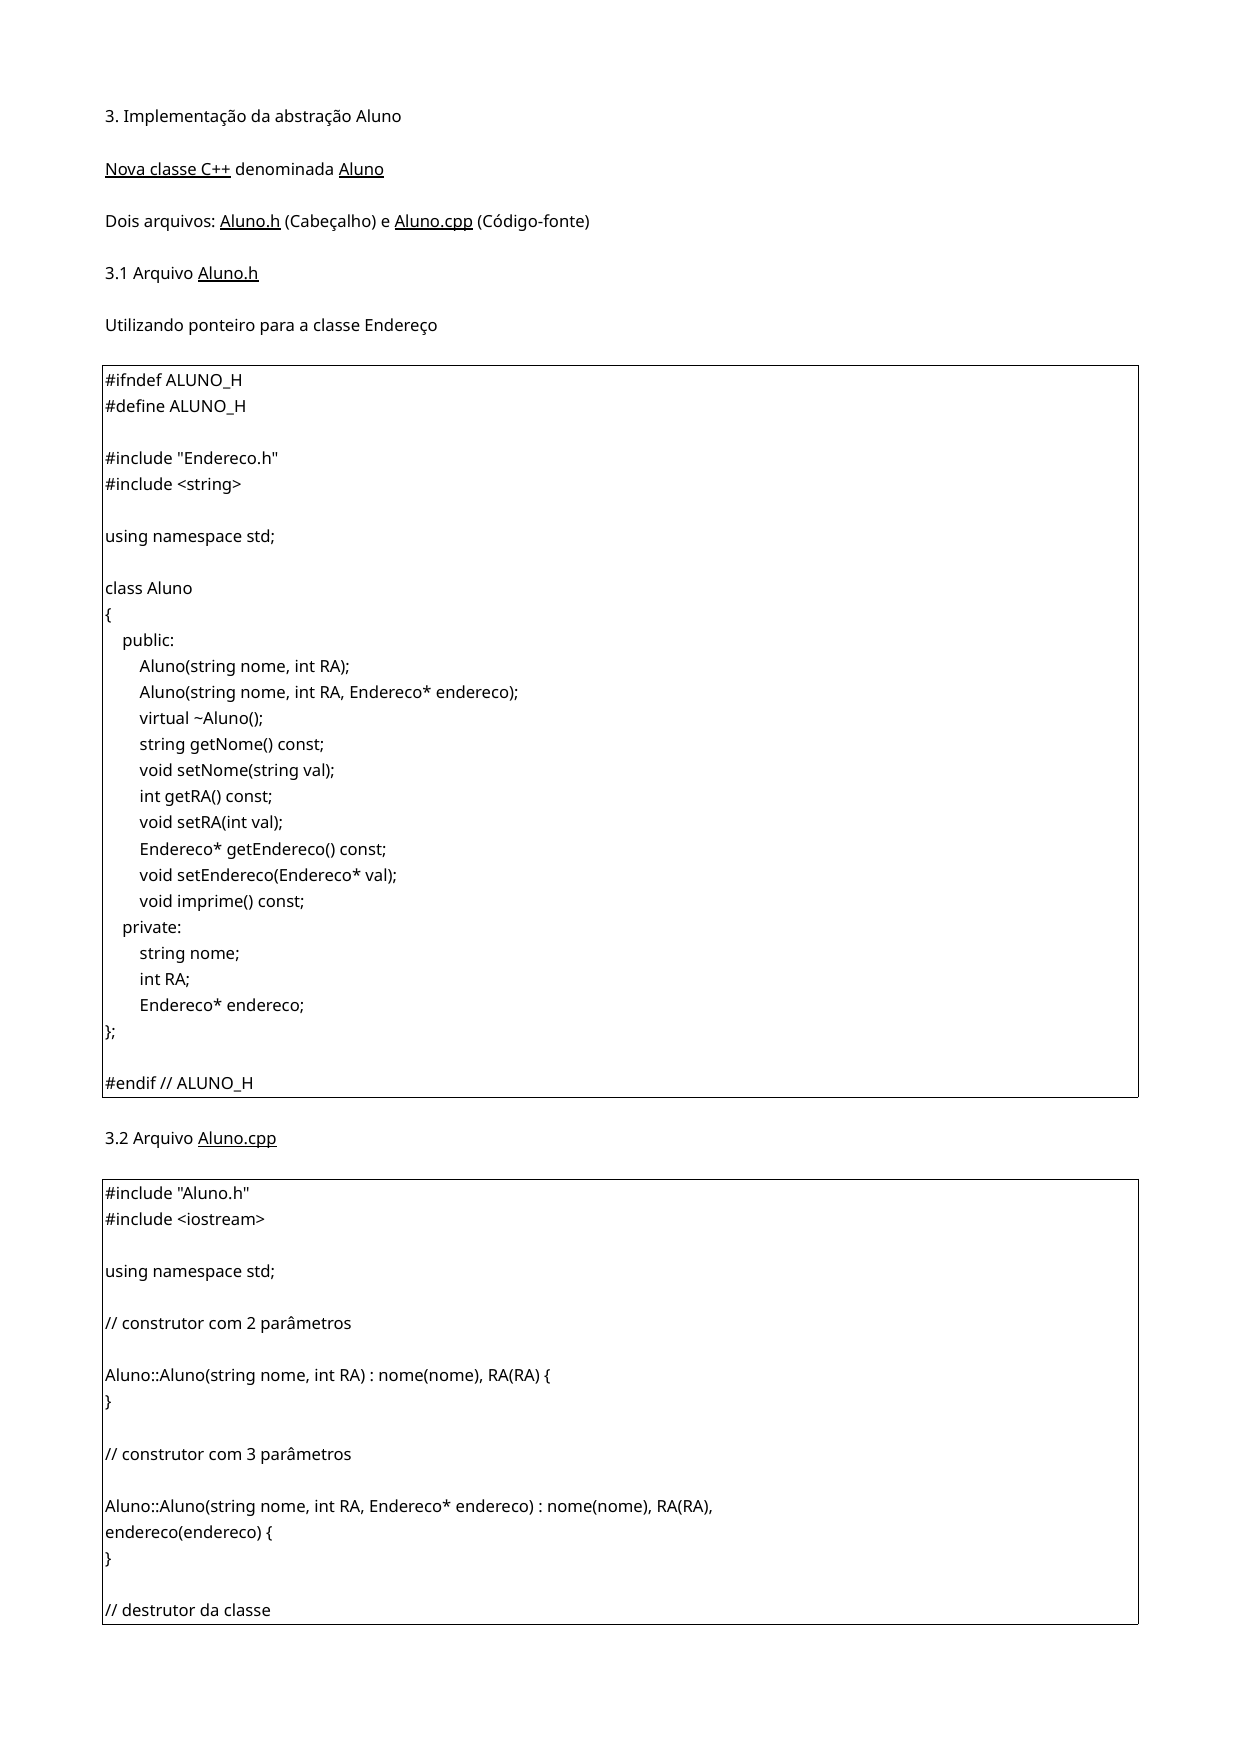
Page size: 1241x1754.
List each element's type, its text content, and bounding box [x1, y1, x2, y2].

text class Aluno [103, 574, 1138, 599]
text 3. Implementação da abstração Aluno [105, 105, 1135, 128]
text virtual ~Aluno(); [103, 704, 1138, 730]
text void setRA(int val); [103, 808, 1138, 834]
text #endif // ALUNO_H [103, 1068, 1138, 1097]
text Utilizando ponteiro para a classe Endereço [105, 313, 1135, 336]
text // destrutor da classe [103, 1595, 1138, 1624]
text } [103, 1387, 1138, 1413]
text Nova classe C++ denominada Aluno [105, 131, 1135, 180]
text } [103, 1543, 1138, 1569]
text 3.1 Arquivo Aluno.h [105, 261, 1135, 284]
text // construtor com 3 parâmetros [103, 1439, 1138, 1465]
text string nome; [103, 938, 1138, 964]
text string getNome() const; [103, 730, 1138, 756]
text void imprime() const; [103, 886, 1138, 912]
text int RA; [103, 964, 1138, 990]
text #define ALUNO_H [103, 391, 1138, 417]
text Aluno::Aluno(string nome, int RA, Endereco* endereco) : nome(nome), RA(RA), [103, 1491, 1138, 1517]
text Endereco* endereco; [103, 990, 1138, 1016]
text Aluno(string nome, int RA, Endereco* endereco); [103, 678, 1138, 704]
text #ifndef ALUNO_H [103, 366, 1138, 391]
text void setEndereco(Endereco* val); [103, 860, 1138, 886]
text 3.2 Arquivo Aluno.cpp [105, 1127, 1135, 1149]
text void setNome(string val); [103, 756, 1138, 782]
text endereco(endereco) { [103, 1517, 1138, 1543]
text int getRA() const; [103, 782, 1138, 808]
text #include "Aluno.h" [103, 1180, 1138, 1204]
text private: [103, 912, 1138, 938]
text // construtor com 2 parâmetros [103, 1309, 1138, 1335]
text #include "Endereco.h" [103, 443, 1138, 469]
text Dois arquivos: Aluno.h (Cabeçalho) e Aluno.cpp (Código-fonte) [105, 209, 1135, 232]
text { [103, 600, 1138, 626]
text Aluno(string nome, int RA); [103, 652, 1138, 678]
text using namespace std; [103, 1257, 1138, 1283]
text Aluno::Aluno(string nome, int RA) : nome(nome), RA(RA) { [103, 1361, 1138, 1387]
text #include <string> [103, 469, 1138, 495]
text }; [103, 1016, 1138, 1042]
text public: [103, 626, 1138, 652]
text Endereco* getEndereco() const; [103, 834, 1138, 860]
text using namespace std; [103, 522, 1138, 547]
text #include <iostream> [103, 1205, 1138, 1231]
